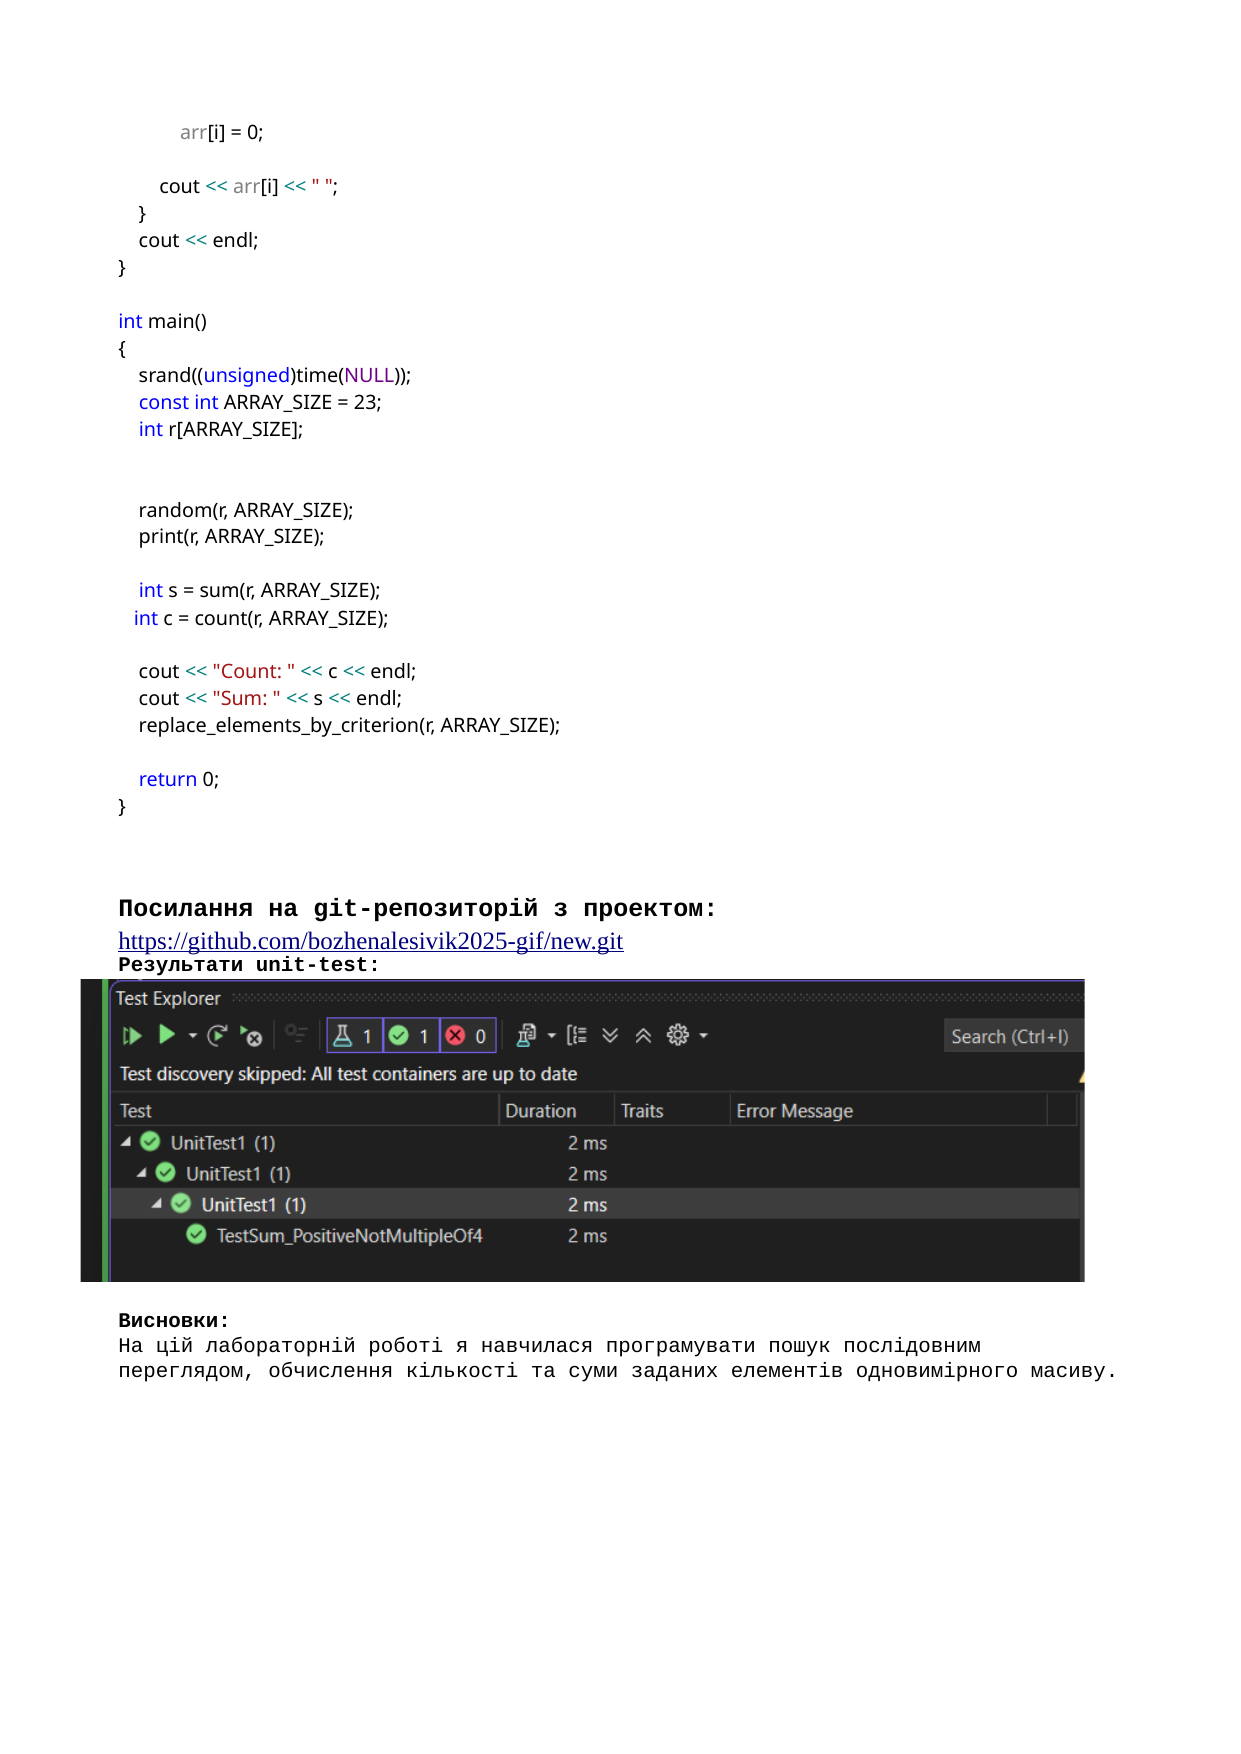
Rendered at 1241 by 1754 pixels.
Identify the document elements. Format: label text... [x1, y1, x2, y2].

text int r[ARRAY_SIZE]; [118, 415, 1122, 442]
text int s = sum(r, ARRAY_SIZE); [118, 577, 1122, 604]
text print(r, ARRAY_SIZE); [118, 523, 1122, 550]
text return 0; [118, 766, 1122, 793]
text random(r, ARRAY_SIZE); [118, 496, 1122, 523]
text } [118, 253, 1122, 280]
text cout << arr[i] << " "; [118, 172, 1122, 199]
picture [80, 979, 1085, 1282]
text } [118, 199, 1122, 226]
text int main() [118, 307, 1122, 334]
text { [118, 334, 1122, 361]
text На цій лабораторній роботі я навчилася програмувати пошук послідовним переглядом, обчислення кількості та суми заданих елементів одновимірного масиву. [118, 1335, 1122, 1384]
text } [118, 793, 1122, 819]
text Результати unit-test: [118, 954, 1122, 978]
text srand((unsigned)time(NULL)); [118, 361, 1122, 388]
text cout << "Sum: " << s << endl; [118, 685, 1122, 712]
text Висновки: [118, 1310, 1122, 1333]
text int c = count(r, ARRAY_SIZE); [118, 604, 1122, 631]
text cout << endl; [118, 226, 1122, 253]
text const int ARRAY_SIZE = 23; [118, 388, 1122, 415]
text cout << "Count: " << c << endl; [118, 658, 1122, 685]
text arr[i] = 0; [118, 118, 1122, 145]
text replace_elements_by_criterion(r, ARRAY_SIZE); [118, 712, 1122, 739]
text https://github.com/bozhenalesivik2025-gif/new.git [118, 926, 1122, 954]
text Посилання на git-репозиторій з проектом: [118, 895, 1122, 923]
